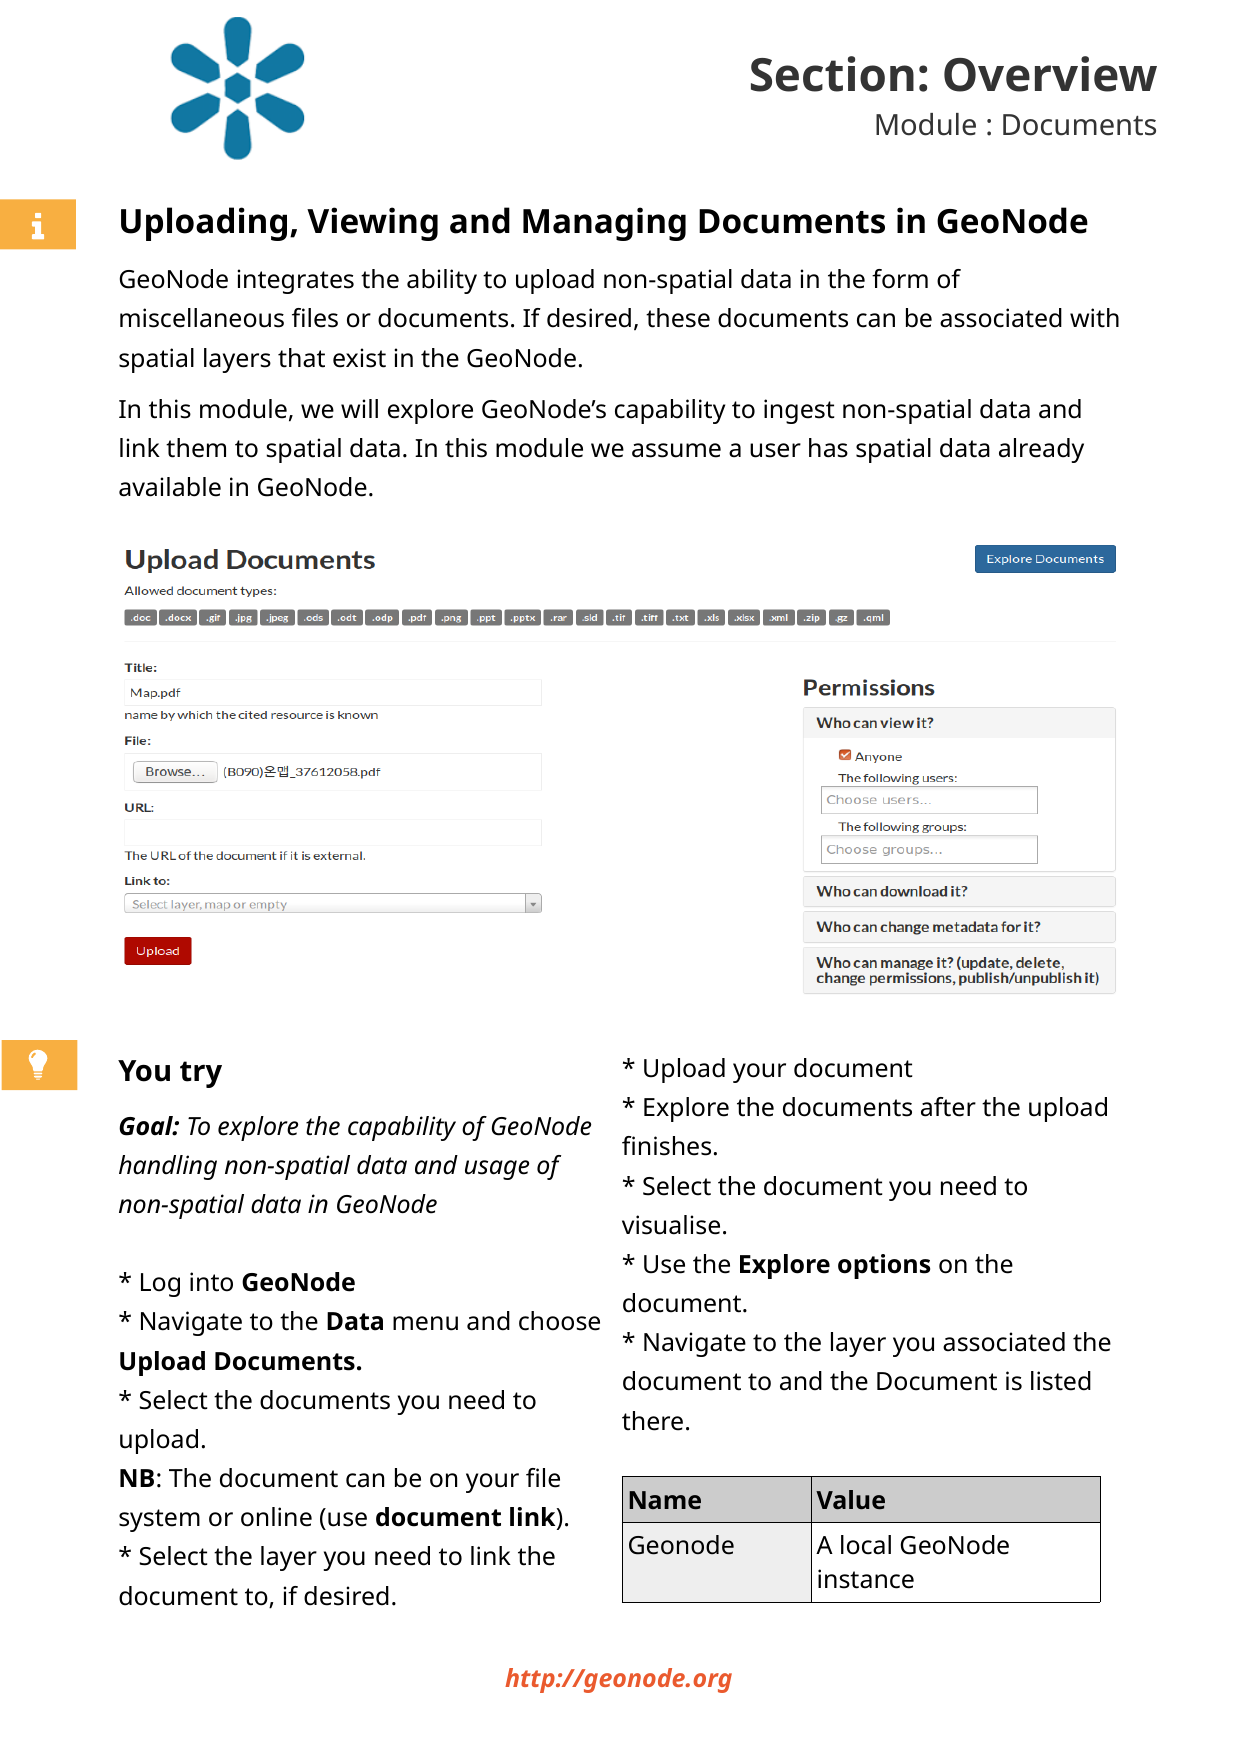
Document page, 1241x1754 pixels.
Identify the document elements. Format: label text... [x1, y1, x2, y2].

text NB: The document can be on your file system or online (use document link). [118, 1461, 619, 1534]
text * Navigate to the layer you associated the document to and the Document is listed there. [622, 1325, 1122, 1437]
text Goal: To explore the capability of GeoNode handling non-spatial data and usage of non-spatial data in GeoNode [118, 1108, 619, 1221]
picture [118, 520, 1123, 995]
subtitle Uploading, Viewing and Managing Documents in GeoNode [118, 198, 1122, 243]
text * Select the layer you need to link the document to, if desired. [118, 1539, 619, 1612]
text * Select the document you need to visualise. [622, 1168, 1122, 1241]
table_cell A local GeoNode instance [812, 1523, 1100, 1602]
text * Navigate to the Data menu and choose Upload Documents. [118, 1304, 619, 1377]
table_cell Geonode [623, 1523, 811, 1602]
table_header Value [812, 1477, 1100, 1522]
text * Log into GeoNode [118, 1265, 619, 1299]
table_header Name [623, 1477, 811, 1522]
text * Upload your document [622, 1051, 1122, 1085]
text * Use the Explore options on the document. [622, 1247, 1122, 1320]
text You try [118, 1051, 619, 1090]
text GeoNode integrates the ability to upload non-spatial data in the form of miscellaneous files or documents. If desired, these documents can be associated with spatial layers that exist in the GeoNode. [118, 262, 1122, 374]
picture [166, 17, 309, 160]
text * Select the documents you need to upload. [118, 1382, 619, 1456]
text In this module, we will explore GeoNode’s capability to ingest non-spatial data and link them to spatial data. In this module we assume a user has spatial data already available in GeoNode. [118, 391, 1122, 504]
text * Explore the documents after the upload finishes. [622, 1090, 1122, 1163]
